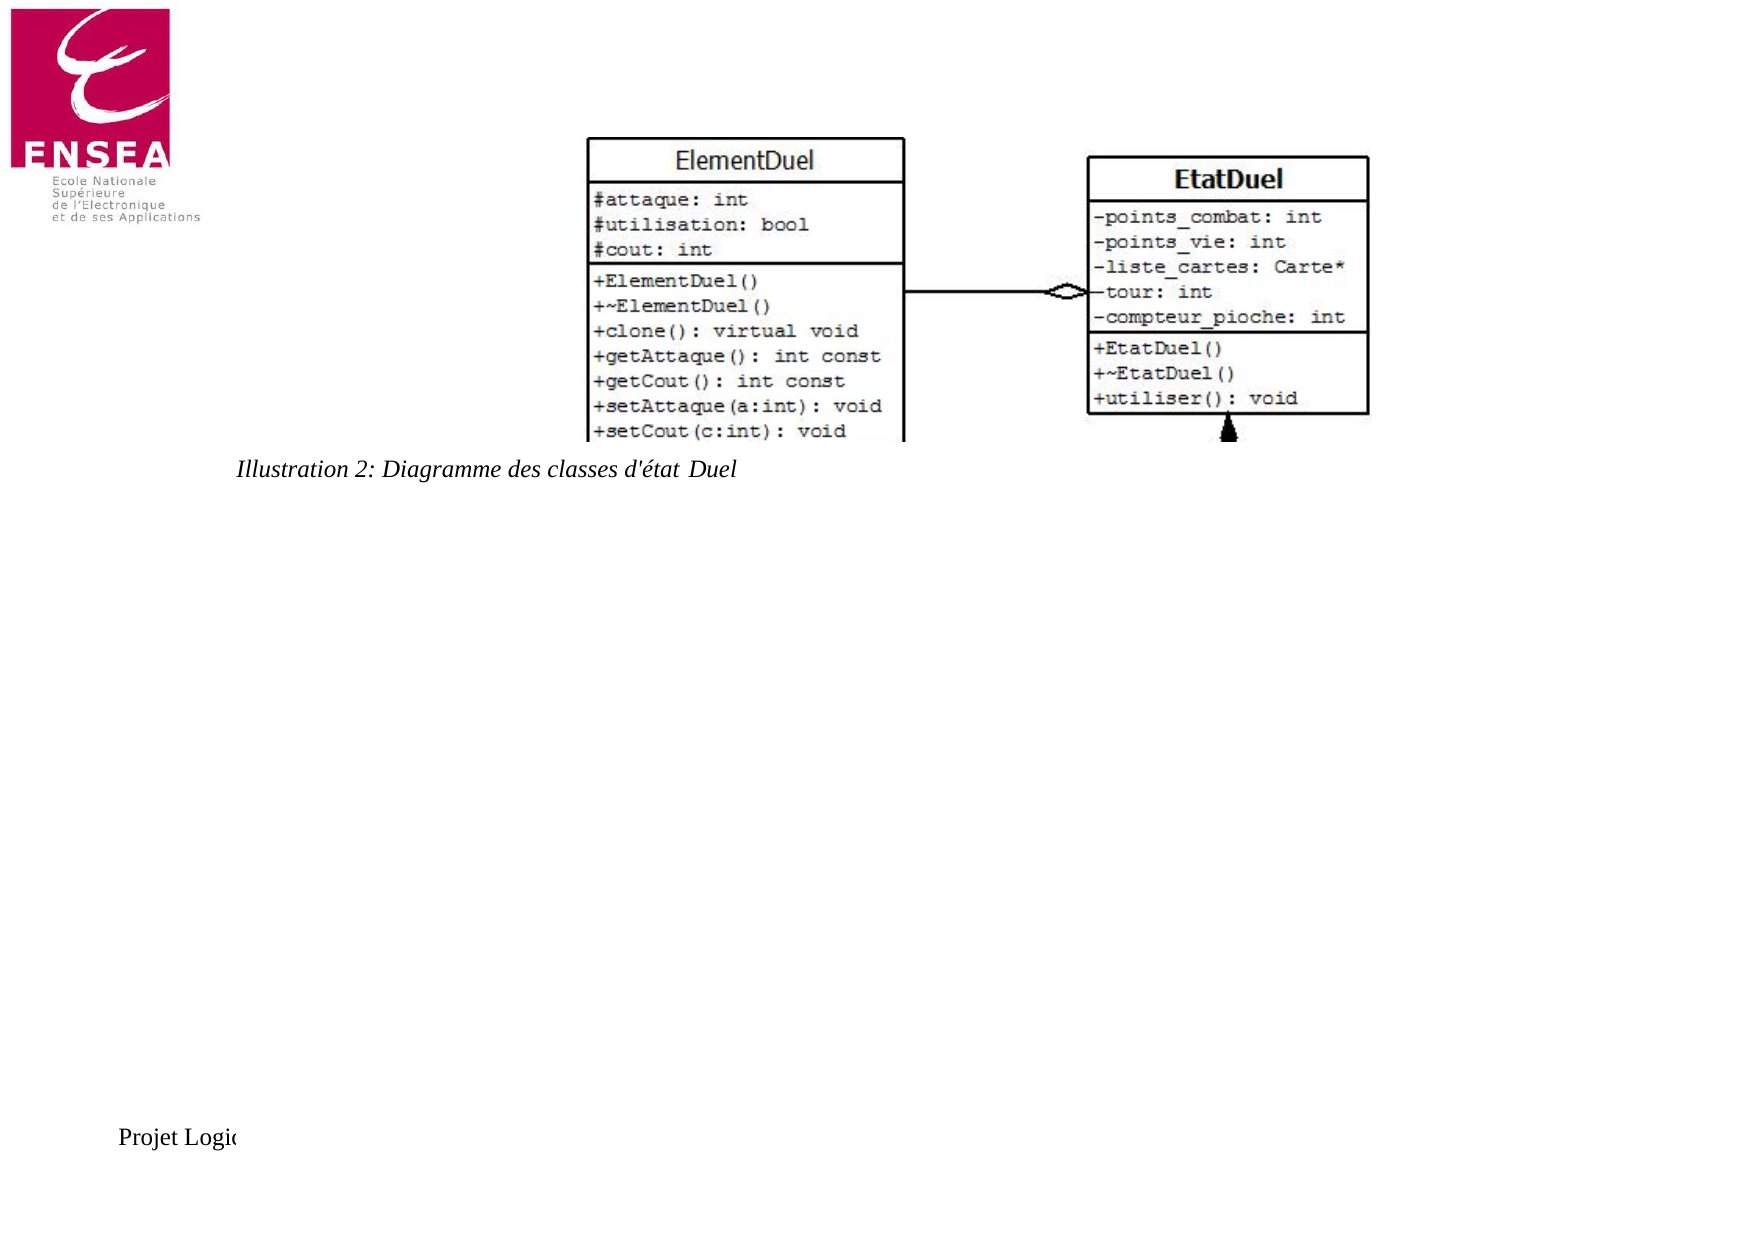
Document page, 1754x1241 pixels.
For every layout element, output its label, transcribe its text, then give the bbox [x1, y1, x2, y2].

text Illustration 2: Diagramme des classes d'état Duel [236, 454, 1754, 483]
